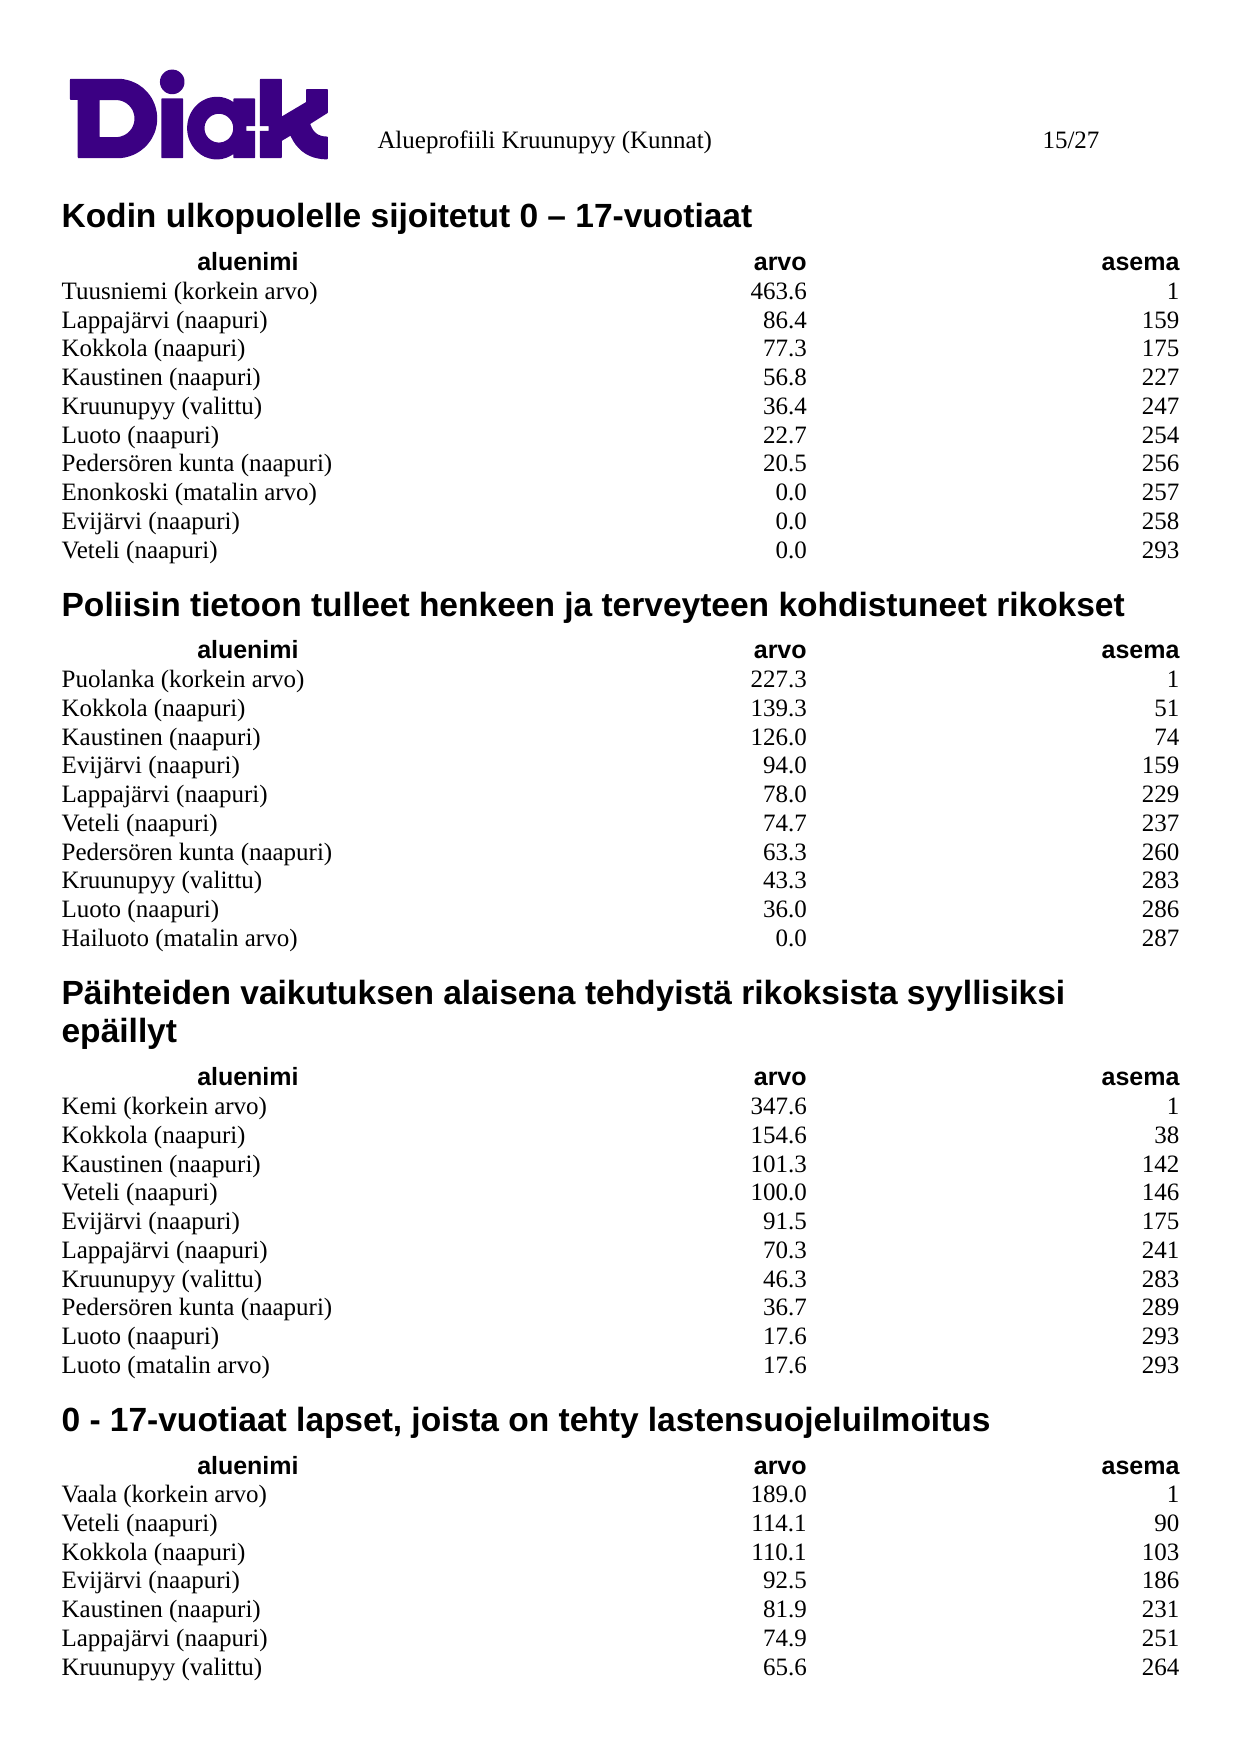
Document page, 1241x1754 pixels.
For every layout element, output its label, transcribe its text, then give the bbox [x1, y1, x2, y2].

table_cell Kokkola (naapuri) [61, 1120, 434, 1149]
table_cell 227.3 [434, 664, 806, 693]
table_header arvo [434, 1451, 806, 1479]
table_cell 283 [806, 1264, 1179, 1292]
table_cell 256 [806, 449, 1179, 477]
table_cell 86.4 [434, 305, 806, 333]
table_cell 159 [806, 751, 1179, 779]
table_cell 65.6 [434, 1652, 806, 1681]
table_cell 347.6 [434, 1091, 806, 1120]
table_cell 1 [806, 276, 1179, 305]
table_cell Enonkoski (matalin arvo) [61, 477, 434, 506]
table_cell 90 [806, 1508, 1179, 1537]
table_cell Kaustinen (naapuri) [61, 1149, 434, 1177]
table_cell Kemi (korkein arvo) [61, 1091, 434, 1120]
table_header aluenimi [61, 1451, 434, 1479]
table_cell 264 [806, 1652, 1179, 1681]
table_cell Lappajärvi (naapuri) [61, 1623, 434, 1652]
table_cell 101.3 [434, 1149, 806, 1177]
table_cell 0.0 [434, 477, 806, 506]
table_cell 56.8 [434, 362, 806, 391]
table_cell Kokkola (naapuri) [61, 693, 434, 722]
subtitle Poliisin tietoon tulleet henkeen ja terveyteen kohdistuneet rikokset [61, 584, 1179, 623]
table_cell Luoto (naapuri) [61, 420, 434, 448]
table_cell Pedersören kunta (naapuri) [61, 449, 434, 477]
table_cell Evijärvi (naapuri) [61, 506, 434, 535]
table_cell Kruunupyy (valittu) [61, 391, 434, 420]
table_cell 293 [806, 1350, 1179, 1379]
subtitle Päihteiden vaikutuksen alaisena tehdyistä rikoksista syyllisiksi epäillyt [61, 973, 1179, 1050]
table_cell 100.0 [434, 1178, 806, 1206]
table_cell 1 [806, 1479, 1179, 1508]
table_cell 94.0 [434, 751, 806, 779]
table_cell 46.3 [434, 1264, 806, 1292]
table_cell 36.7 [434, 1293, 806, 1321]
table_cell 126.0 [434, 722, 806, 751]
table_cell Evijärvi (naapuri) [61, 1206, 434, 1235]
table_cell Kruunupyy (valittu) [61, 1264, 434, 1292]
table_cell 36.0 [434, 894, 806, 923]
table_cell 251 [806, 1623, 1179, 1652]
table_cell 20.5 [434, 449, 806, 477]
table_cell 17.6 [434, 1350, 806, 1379]
table_header arvo [434, 636, 806, 664]
table_cell 139.3 [434, 693, 806, 722]
table_cell Lappajärvi (naapuri) [61, 779, 434, 808]
table_cell 38 [806, 1120, 1179, 1149]
table_cell 36.4 [434, 391, 806, 420]
table_cell 1 [806, 664, 1179, 693]
table_cell Vaala (korkein arvo) [61, 1479, 434, 1508]
table_cell 103 [806, 1537, 1179, 1566]
table_header aluenimi [61, 1063, 434, 1091]
table_cell Veteli (naapuri) [61, 535, 434, 563]
table_cell 289 [806, 1293, 1179, 1321]
table_header arvo [434, 247, 806, 276]
table_cell Luoto (naapuri) [61, 1321, 434, 1350]
table_cell 247 [806, 391, 1179, 420]
table_cell 43.3 [434, 866, 806, 894]
table_cell 254 [806, 420, 1179, 448]
table_cell 74 [806, 722, 1179, 751]
table_cell 241 [806, 1235, 1179, 1264]
table_cell 287 [806, 923, 1179, 952]
table_cell 0.0 [434, 535, 806, 563]
table_cell Kokkola (naapuri) [61, 1537, 434, 1566]
table_cell 154.6 [434, 1120, 806, 1149]
table_cell 91.5 [434, 1206, 806, 1235]
table_cell Evijärvi (naapuri) [61, 751, 434, 779]
table_cell Kokkola (naapuri) [61, 334, 434, 362]
table_cell 78.0 [434, 779, 806, 808]
subtitle Kodin ulkopuolelle sijoitetut 0 – 17-vuotiaat [61, 196, 1179, 235]
table_header arvo [434, 1063, 806, 1091]
table_cell 142 [806, 1149, 1179, 1177]
table_cell 63.3 [434, 837, 806, 866]
table_cell 189.0 [434, 1479, 806, 1508]
table_cell 463.6 [434, 276, 806, 305]
table_cell Veteli (naapuri) [61, 808, 434, 837]
table_cell 229 [806, 779, 1179, 808]
table_cell 260 [806, 837, 1179, 866]
table_cell 231 [806, 1594, 1179, 1623]
table_cell 237 [806, 808, 1179, 837]
table_cell 293 [806, 535, 1179, 563]
table_cell 74.9 [434, 1623, 806, 1652]
table_cell 114.1 [434, 1508, 806, 1537]
table_cell Kaustinen (naapuri) [61, 362, 434, 391]
table_cell 77.3 [434, 334, 806, 362]
table_cell 0.0 [434, 923, 806, 952]
table_cell 258 [806, 506, 1179, 535]
table_cell Evijärvi (naapuri) [61, 1566, 434, 1594]
table_cell Lappajärvi (naapuri) [61, 1235, 434, 1264]
table_cell 92.5 [434, 1566, 806, 1594]
table_cell Pedersören kunta (naapuri) [61, 837, 434, 866]
table_cell 175 [806, 1206, 1179, 1235]
table_cell Hailuoto (matalin arvo) [61, 923, 434, 952]
table_cell Tuusniemi (korkein arvo) [61, 276, 434, 305]
table_cell 70.3 [434, 1235, 806, 1264]
table_cell 186 [806, 1566, 1179, 1594]
table_cell 22.7 [434, 420, 806, 448]
table_cell 0.0 [434, 506, 806, 535]
table_cell 159 [806, 305, 1179, 333]
table_cell 227 [806, 362, 1179, 391]
table_cell Luoto (matalin arvo) [61, 1350, 434, 1379]
table_cell 293 [806, 1321, 1179, 1350]
table_cell Puolanka (korkein arvo) [61, 664, 434, 693]
table_cell 81.9 [434, 1594, 806, 1623]
table_cell 257 [806, 477, 1179, 506]
table_cell Kaustinen (naapuri) [61, 1594, 434, 1623]
table_cell 74.7 [434, 808, 806, 837]
table_cell 146 [806, 1178, 1179, 1206]
table_cell Luoto (naapuri) [61, 894, 434, 923]
table_cell 17.6 [434, 1321, 806, 1350]
table_cell Kaustinen (naapuri) [61, 722, 434, 751]
subtitle 0 - 17-vuotiaat lapset, joista on tehty lastensuojeluilmoitus [61, 1399, 1179, 1438]
table_cell Kruunupyy (valittu) [61, 1652, 434, 1681]
table_header asema [806, 247, 1179, 276]
table_cell Veteli (naapuri) [61, 1508, 434, 1537]
table_header aluenimi [61, 636, 434, 664]
table_header asema [806, 1063, 1179, 1091]
table_cell Veteli (naapuri) [61, 1178, 434, 1206]
table_cell 283 [806, 866, 1179, 894]
table_cell Lappajärvi (naapuri) [61, 305, 434, 333]
table_header aluenimi [61, 247, 434, 276]
table_header asema [806, 636, 1179, 664]
table_cell 286 [806, 894, 1179, 923]
table_cell 175 [806, 334, 1179, 362]
table_cell Pedersören kunta (naapuri) [61, 1293, 434, 1321]
table_cell 110.1 [434, 1537, 806, 1566]
table_cell 51 [806, 693, 1179, 722]
table_cell 1 [806, 1091, 1179, 1120]
table_header asema [806, 1451, 1179, 1479]
table_cell Kruunupyy (valittu) [61, 866, 434, 894]
